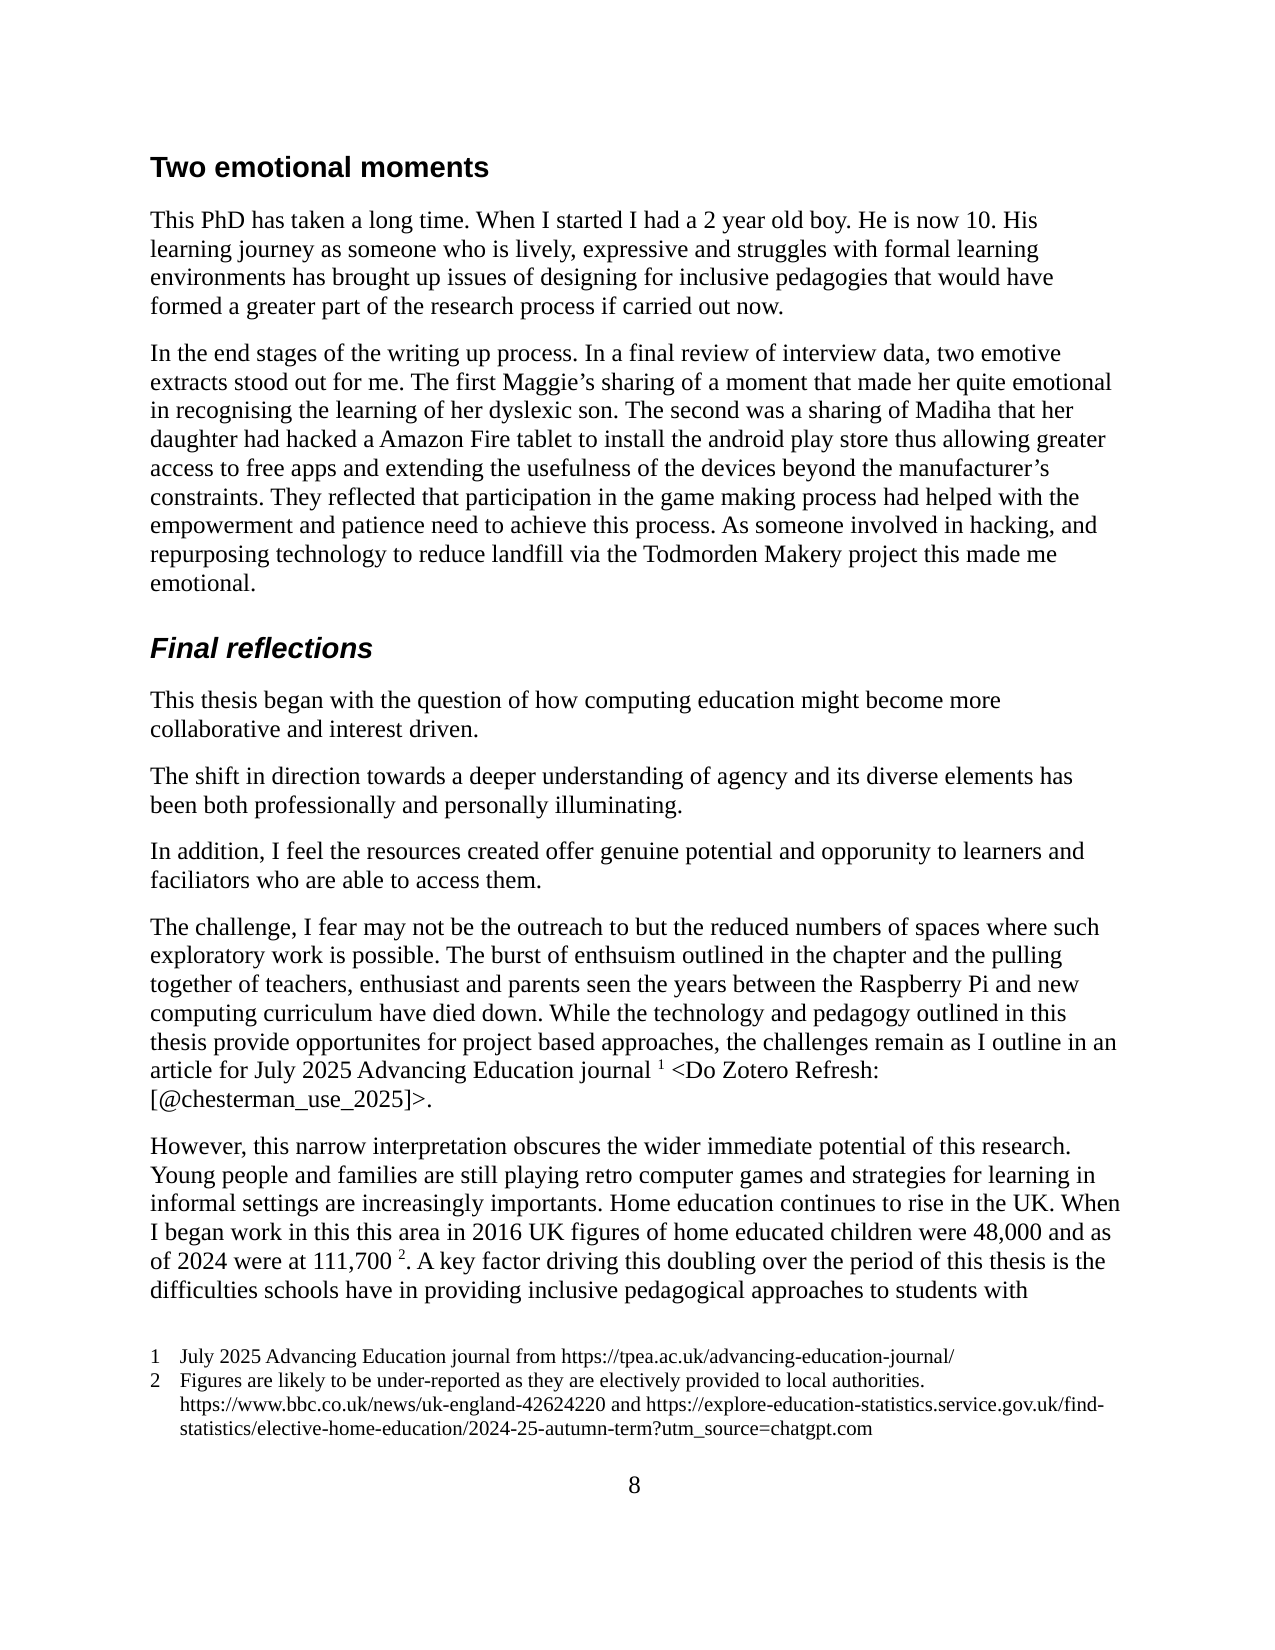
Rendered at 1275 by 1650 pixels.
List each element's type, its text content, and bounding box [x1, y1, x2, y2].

subtitle Final reflections [150, 631, 1125, 664]
text This thesis began with the question of how computing education might become more collaborative and interest driven. [150, 686, 1125, 743]
text However, this narrow interpretation obscures the wider immediate potential of this research. Young people and families are still playing retro computer games and strategies for learning in informal settings are increasingly importants. Home education continues to rise in the UK. When I began work in this this area in 2016 UK figures of home educated children were 48,000 and as of 2024 were at 111,700 . A key factor driving this doubling over the period of this thesis is the difficulties schools have in providing inclusive pedagogical approaches to students with [150, 1131, 1125, 1303]
text This PhD has taken a long time. When I started I had a 2 year old boy. He is now 10. His learning journey as someone who is lively, expressive and struggles with formal learning environments has brought up issues of designing for inclusive pedagogies that would have formed a greater part of the research process if carried out now. [150, 205, 1125, 320]
text Figures are likely to be under-reported as they are electively provided to local authorities. https://www.bbc.co.uk/news/uk-england-42624220 and https://explore-education-statistics.service.gov.uk/find-statistics/elective-home-education/2024-25-autumn-term?utm_source=chatgpt.com [150, 1368, 1125, 1440]
text In addition, I feel the resources created offer genuine potential and opporunity to learners and faciliators who are able to access them. [150, 836, 1125, 894]
text July 2025 Advancing Education journal from https://tpea.ac.uk/advancing-education-journal/ [150, 1344, 1125, 1368]
text In the end stages of the writing up process. In a final review of interview data, two emotive extracts stood out for me. The first Maggie’s sharing of a moment that made her quite emotional in recognising the learning of her dyslexic son. The second was a sharing of Madiha that her daughter had hacked a Amazon Fire tablet to install the android play store thus allowing greater access to free apps and extending the usefulness of the devices beyond the manufacturer’s constraints. They reflected that participation in the game making process had helped with the empowerment and patience need to achieve this process. As someone involved in hacking, and repurposing technology to reduce landfill via the Todmorden Makery project this made me emotional. [150, 338, 1125, 597]
text The shift in direction towards a deeper understanding of agency and its diverse elements has been both professionally and personally illuminating. [150, 761, 1125, 818]
subtitle Two emotional moments [150, 150, 1125, 183]
text The challenge, I fear may not be the outreach to but the reduced numbers of spaces where such exploratory work is possible. The burst of enthsuism outlined in the chapter and the pulling together of teachers, enthusiast and parents seen the years between the Raspberry Pi and new computing curriculum have died down. While the technology and pedagogy outlined in this thesis provide opportunites for project based approaches, the challenges remain as I outline in an article for July 2025 Advancing Education journal <Do Zotero Refresh: [@chesterman_use_2025]>. [150, 912, 1125, 1113]
